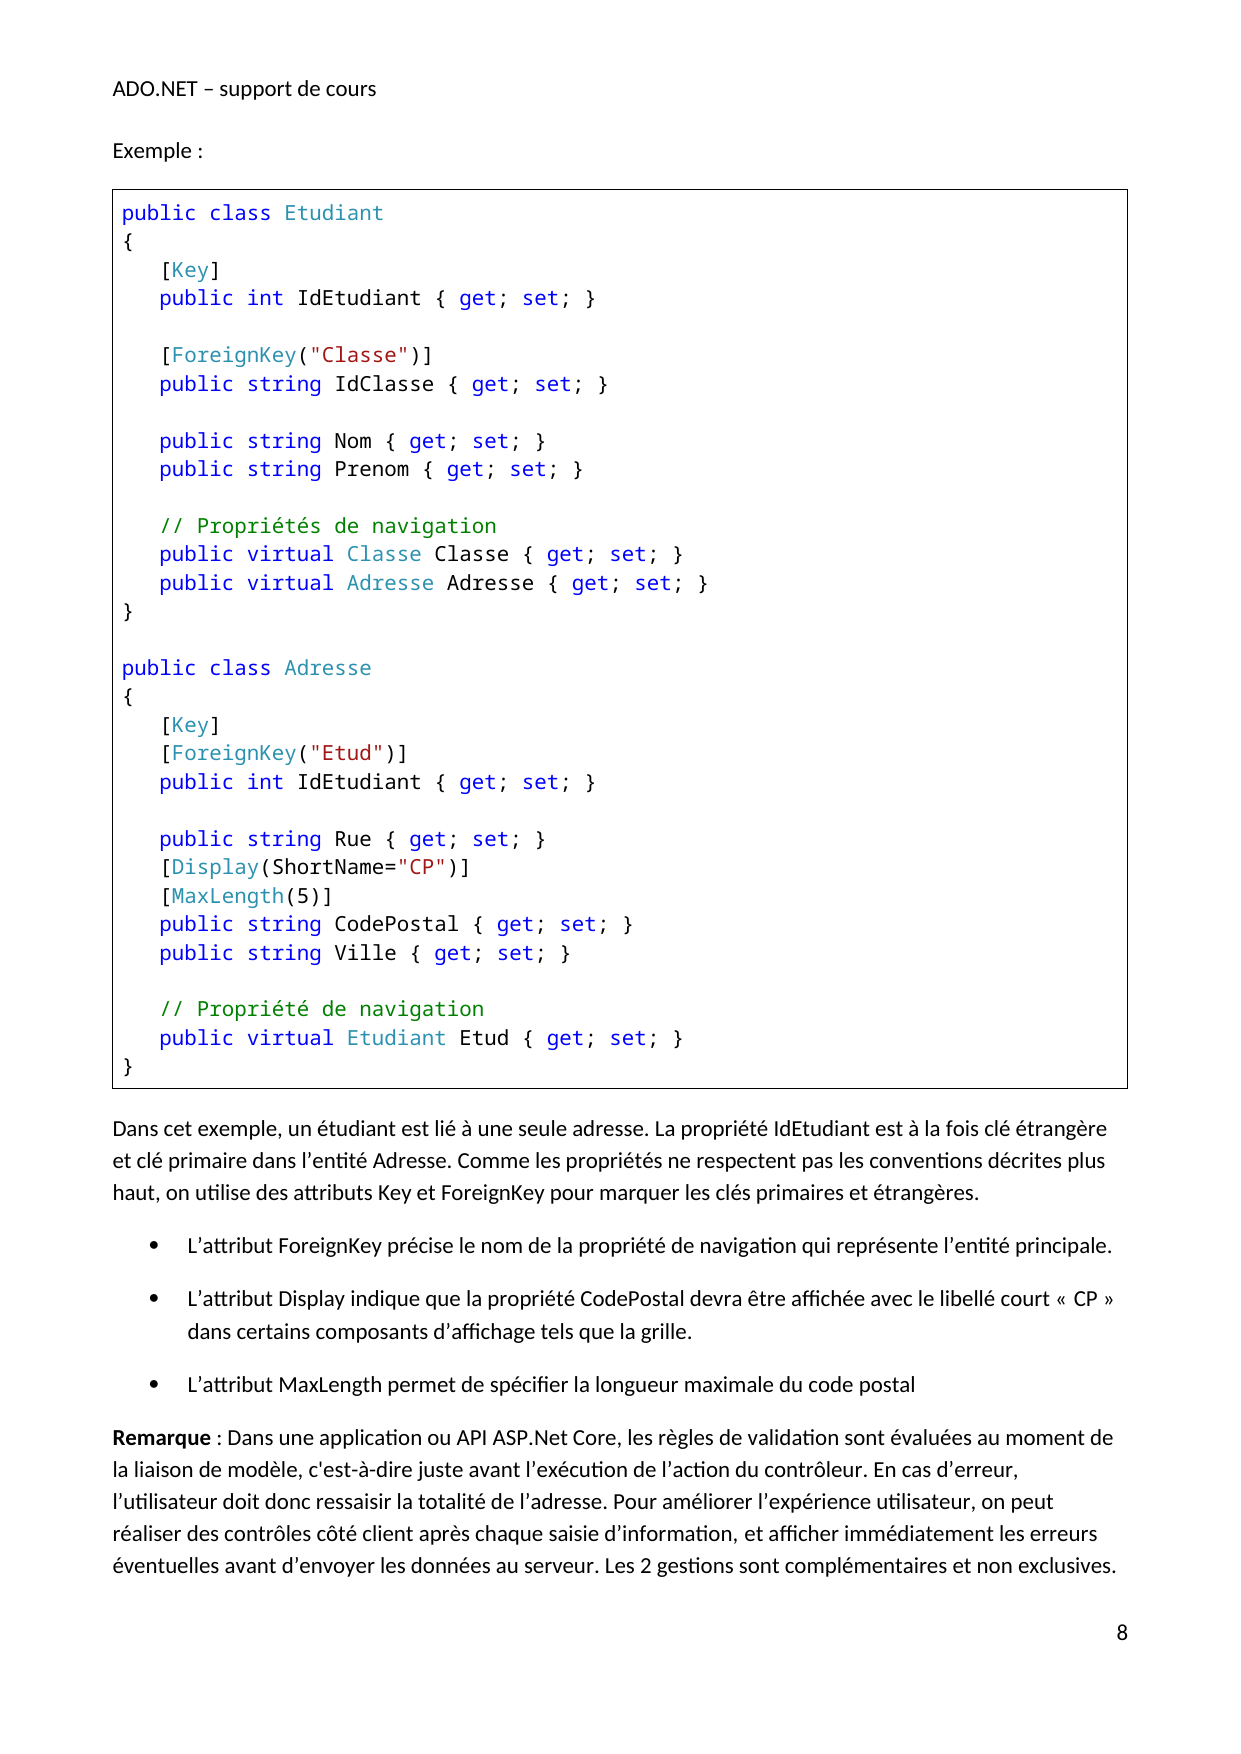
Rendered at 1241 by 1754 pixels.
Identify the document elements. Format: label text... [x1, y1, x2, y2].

text [ForeignKey("Classe")] [113, 331, 1127, 359]
text public int IdEtudiant { get; set; } [113, 758, 1127, 795]
text [Key] [113, 701, 1127, 729]
text [Key] [113, 246, 1127, 274]
text } [113, 1042, 1127, 1088]
text public virtual Adresse Adresse { get; set; } [113, 558, 1127, 587]
text public string Ville { get; set; } [113, 928, 1127, 966]
text { [113, 217, 1127, 246]
text public class Etudiant [113, 190, 1127, 217]
list L’attribut Display indique que la propriété CodePostal devra être affichée avec le libellé court « CP » dans certains composants d’affichage tels que la grille. [150, 1284, 1128, 1345]
text } [113, 587, 1127, 625]
text public string Prenom { get; set; } [113, 445, 1127, 483]
text { [113, 672, 1127, 701]
text public string IdClasse { get; set; } [113, 359, 1127, 397]
text public string Rue { get; set; } [113, 814, 1127, 843]
text public class Adresse [113, 644, 1127, 672]
text [ForeignKey("Etud")] [113, 729, 1127, 758]
text public int IdEtudiant { get; set; } [113, 274, 1127, 312]
text Exemple : [112, 136, 1128, 164]
list L’attribut MaxLength permet de spécifier la longueur maximale du code postal [150, 1370, 1128, 1398]
text public string CodePostal { get; set; } [113, 900, 1127, 928]
text [MaxLength(5)] [113, 871, 1127, 900]
list L’attribut ForeignKey précise le nom de la propriété de navigation qui représente l’entité principale. [150, 1232, 1128, 1259]
text public string Nom { get; set; } [113, 416, 1127, 445]
text Dans cet exemple, un étudiant est lié à une seule adresse. La propriété IdEtudiant est à la fois clé étrangère et clé primaire dans l’entité Adresse. Comme les propriétés ne respectent pas les conventions décrites plus haut, on utilise des attributs Key et ForeignKey pour marquer les clés primaires et étrangères. [112, 1114, 1128, 1207]
text public virtual Etudiant Etud { get; set; } [113, 1013, 1127, 1042]
text [Display(ShortName="CP")] [113, 843, 1127, 871]
text Remarque : Dans une application ou API ASP.Net Core, les règles de validation sont évaluées au moment de la liaison de modèle, c'est-à-dire juste avant l’exécution de l’action du contrôleur. En cas d’erreur, l’utilisateur doit donc ressaisir la totalité de l’adresse. Pour améliorer l’expérience utilisateur, on peut réaliser des contrôles côté client après chaque saisie d’information, et afficher immédiatement les erreurs éventuelles avant d’envoyer les données au serveur. Les 2 gestions sont complémentaires et non exclusives. [112, 1423, 1128, 1579]
text // Propriété de navigation [113, 985, 1127, 1013]
text public virtual Classe Classe { get; set; } [113, 530, 1127, 558]
text // Propriétés de navigation [113, 502, 1127, 530]
